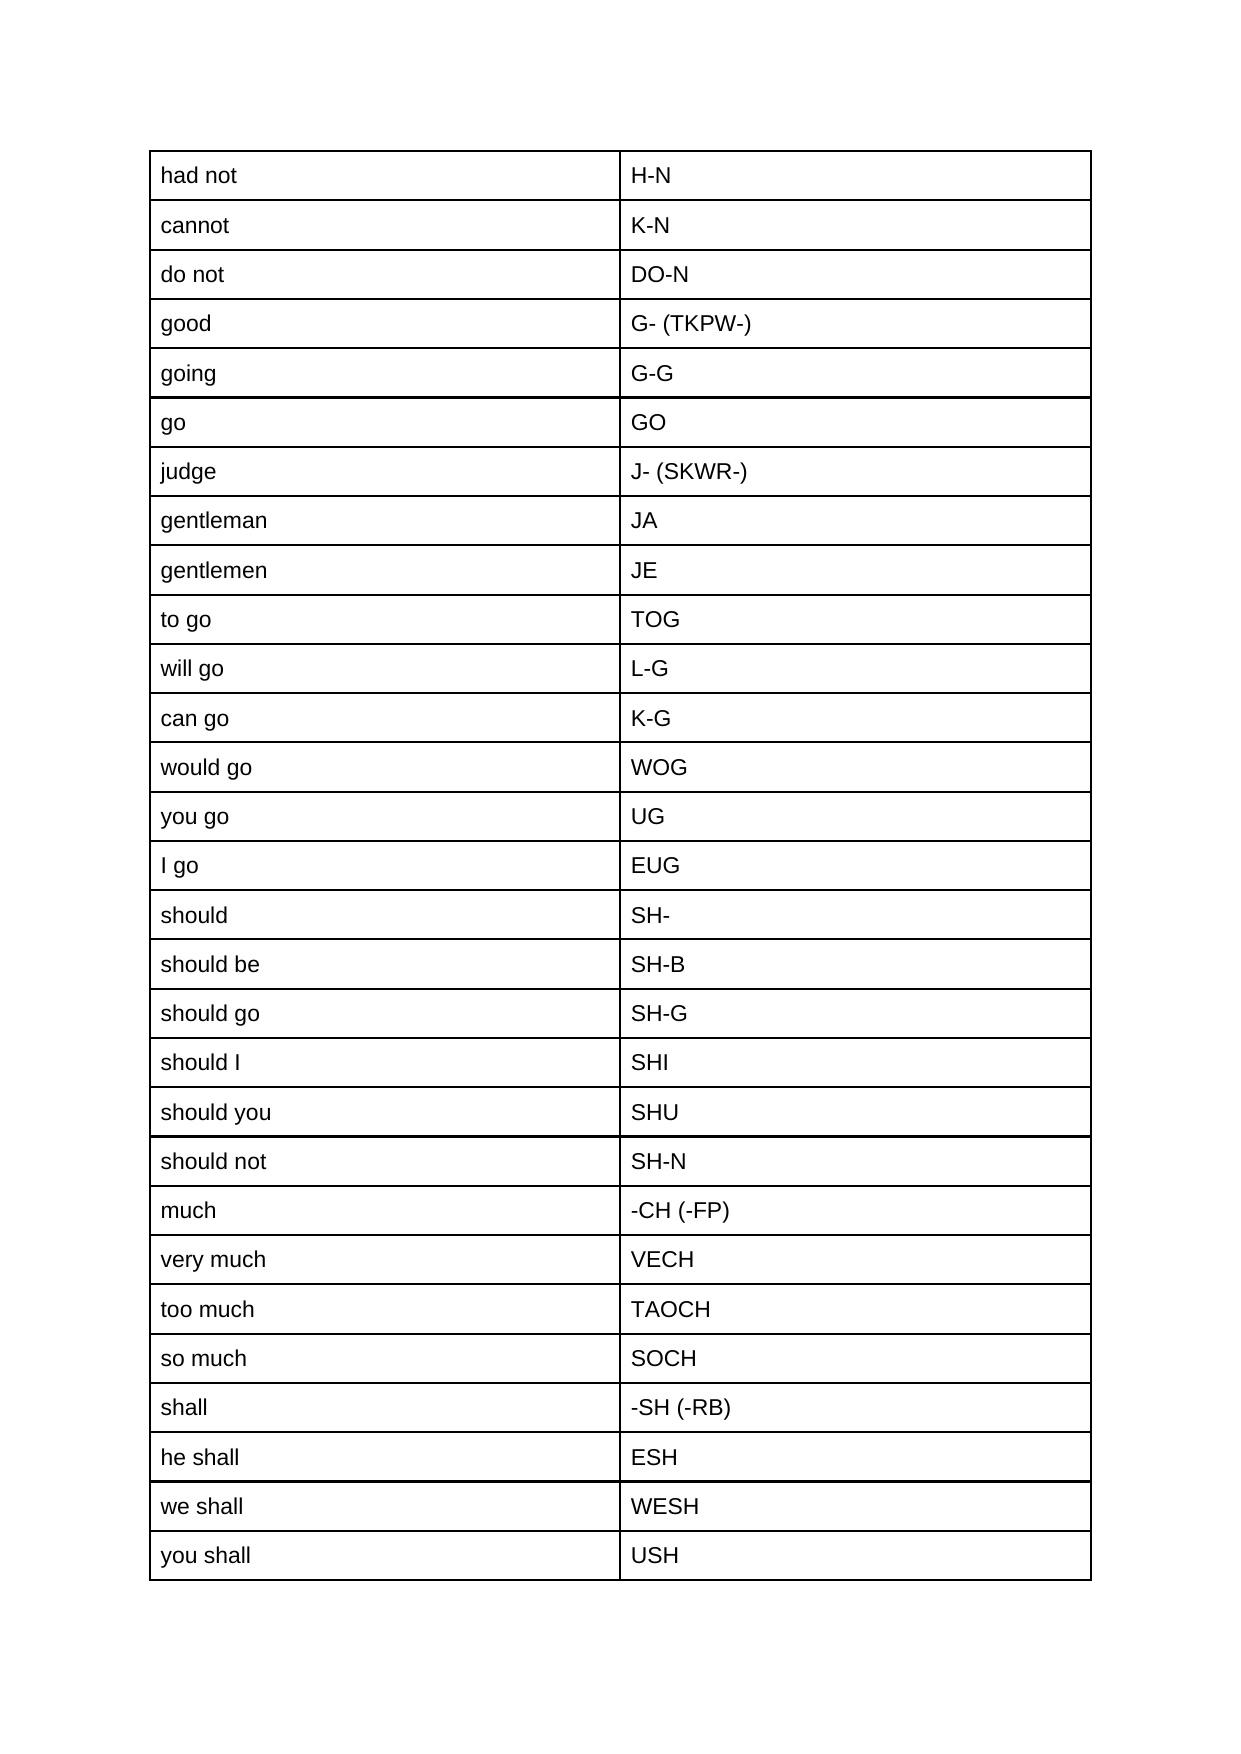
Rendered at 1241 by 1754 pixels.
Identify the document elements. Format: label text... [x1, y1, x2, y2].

table_cell WESH [621, 1483, 1090, 1529]
table_cell judge [151, 448, 619, 495]
table_cell SH-G [621, 990, 1090, 1037]
table_cell can go [151, 694, 619, 741]
table_cell ESH [621, 1433, 1090, 1480]
table_cell much [151, 1187, 619, 1234]
table_cell should you [151, 1088, 619, 1135]
table_cell VECH [621, 1236, 1090, 1283]
table_cell gentleman [151, 497, 619, 544]
table_cell go [151, 399, 619, 446]
table_cell had not [151, 152, 619, 199]
table_cell to go [151, 596, 619, 643]
table_cell USH [621, 1532, 1090, 1579]
table_cell WOG [621, 743, 1090, 791]
table_cell SHU [621, 1088, 1090, 1135]
table_cell SH-B [621, 940, 1090, 988]
table_cell should not [151, 1138, 619, 1185]
table_cell should be [151, 940, 619, 988]
table_cell should go [151, 990, 619, 1037]
table_cell we shall [151, 1483, 619, 1529]
table_cell H-N [621, 152, 1090, 199]
table_cell good [151, 300, 619, 347]
table_cell will go [151, 645, 619, 692]
table_cell do not [151, 251, 619, 298]
table_cell JA [621, 497, 1090, 544]
table_cell UG [621, 793, 1090, 840]
table_cell L-G [621, 645, 1090, 692]
table_cell EUG [621, 842, 1090, 889]
table_cell SH-N [621, 1138, 1090, 1185]
table_cell SOCH [621, 1335, 1090, 1382]
table_cell so much [151, 1335, 619, 1382]
table_cell JE [621, 546, 1090, 593]
table_cell K-G [621, 694, 1090, 741]
table_cell G-G [621, 349, 1090, 396]
table_cell K-N [621, 201, 1090, 248]
table_cell very much [151, 1236, 619, 1283]
table_cell would go [151, 743, 619, 791]
table_cell SHI [621, 1039, 1090, 1086]
table_cell G- (TKPW-) [621, 300, 1090, 347]
table_cell J- (SKWR-) [621, 448, 1090, 495]
table_cell TOG [621, 596, 1090, 643]
table_cell you shall [151, 1532, 619, 1579]
table_cell he shall [151, 1433, 619, 1480]
table_cell -SH (-RB) [621, 1384, 1090, 1431]
table_cell cannot [151, 201, 619, 248]
table_cell going [151, 349, 619, 396]
table_cell TAOCH [621, 1285, 1090, 1332]
table_cell you go [151, 793, 619, 840]
table_cell -CH (-FP) [621, 1187, 1090, 1234]
table_cell too much [151, 1285, 619, 1332]
table_cell DO-N [621, 251, 1090, 298]
table_cell gentlemen [151, 546, 619, 593]
table_cell should I [151, 1039, 619, 1086]
table_cell GO [621, 399, 1090, 446]
table_cell should [151, 891, 619, 938]
table_cell I go [151, 842, 619, 889]
table_cell shall [151, 1384, 619, 1431]
table_cell SH- [621, 891, 1090, 938]
